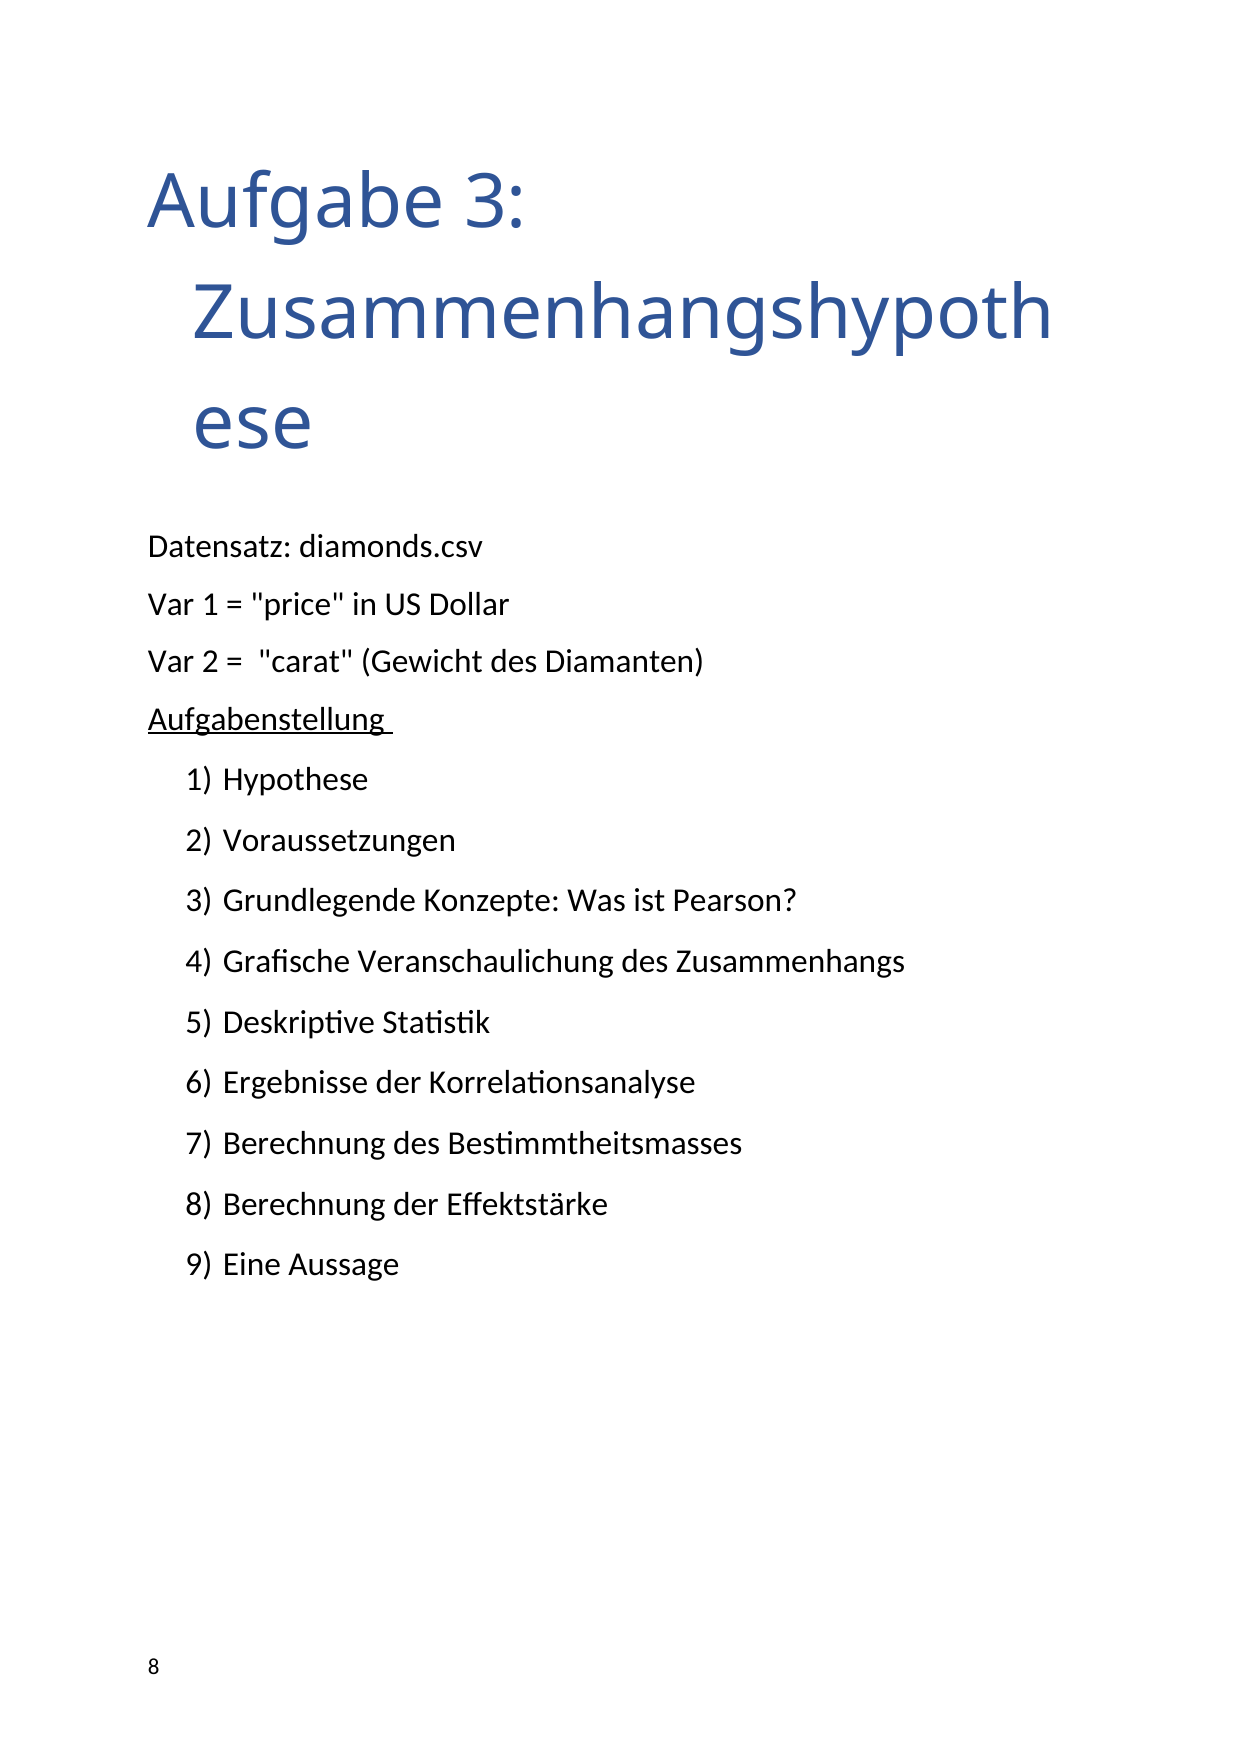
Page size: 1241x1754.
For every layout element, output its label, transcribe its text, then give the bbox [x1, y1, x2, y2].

text Aufgabenstellung [148, 698, 1093, 738]
list Hypothese [185, 758, 1093, 799]
list Ergebnisse der Korrelationsanalyse [185, 1061, 1093, 1102]
list Grafische Veranschaulichung des Zusammenhangs [185, 940, 1093, 981]
text Var 1 = "price" in US Dollar [148, 583, 1093, 623]
list Voraussetzungen [185, 819, 1093, 859]
list Berechnung des Bestimmtheitsmasses [185, 1122, 1093, 1163]
text Datensatz: diamonds.csv [148, 525, 1093, 566]
text Var 2 = "carat" (Gewicht des Diamanten) [148, 640, 1093, 681]
subtitle Aufgabe 3: Zusammenhangshypothese [148, 148, 1093, 470]
list Grundlegende Konzepte: Was ist Pearson? [185, 879, 1093, 920]
list Deskriptive Statistik [185, 1001, 1093, 1041]
list Eine Aussage [185, 1243, 1093, 1284]
list Berechnung der Effektstärke [185, 1183, 1093, 1223]
